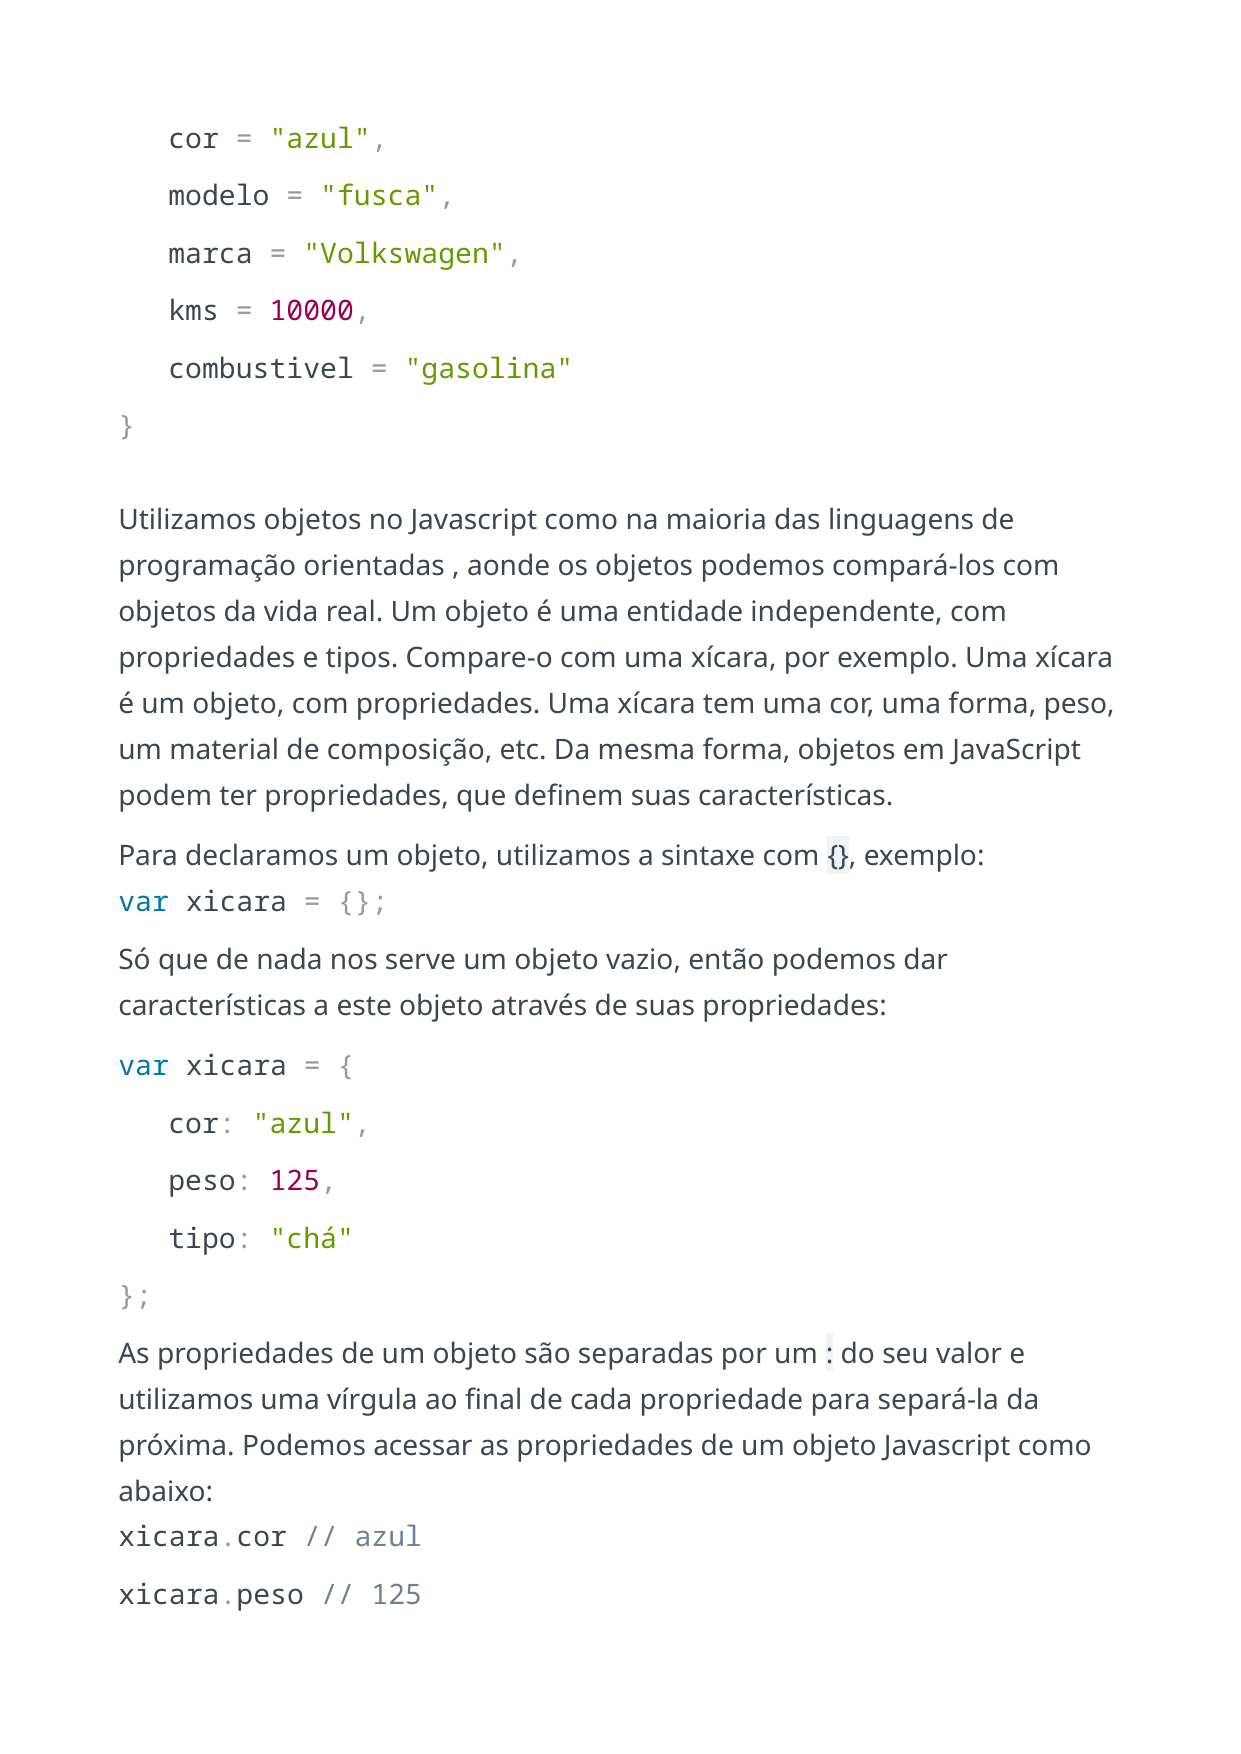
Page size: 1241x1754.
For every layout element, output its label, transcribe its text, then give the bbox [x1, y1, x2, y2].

text } [118, 406, 1122, 444]
text peso: 125, [118, 1161, 1122, 1199]
text xicara.cor // azul [118, 1517, 1122, 1555]
text Para declaramos um objeto, utilizamos a sintaxe com {}, exemplo: [118, 836, 1122, 874]
text cor = "azul", [118, 118, 1122, 156]
text }; [118, 1276, 1122, 1314]
text cor: "azul", [118, 1103, 1122, 1141]
text tipo: "chá" [118, 1218, 1122, 1256]
text xicara.peso // 125 [118, 1574, 1122, 1613]
text var xicara = {}; [118, 882, 1122, 920]
text Utilizamos objetos no Javascript como na maioria das linguagens de programação orientadas , aonde os objetos podemos compará-los com objetos da vida real. Um objeto é uma entidade independente, com propriedades e tipos. Compare-o com uma xícara, por exemplo. Uma xícara é um objeto, com propriedades. Uma xícara tem uma cor, uma forma, peso, um material de composição, etc. Da mesma forma, objetos em JavaScript podem ter propriedades, que definem suas características. [118, 463, 1122, 813]
text combustivel = "gasolina" [118, 348, 1122, 386]
text marca = "Volkswagen", [118, 233, 1122, 271]
text modelo = "fusca", [118, 176, 1122, 214]
text var xicara = { [118, 1046, 1122, 1084]
text Só que de nada nos serve um objeto vazio, então podemos dar características a este objeto através de suas propriedades: [118, 939, 1122, 1023]
text kms = 10000, [118, 291, 1122, 329]
text As propriedades de um objeto são separadas por um : do seu valor e utilizamos uma vírgula ao final de cada propriedade para separá-la da próxima. Podemos acessar as propriedades de um objeto Javascript como abaixo: [118, 1333, 1122, 1509]
